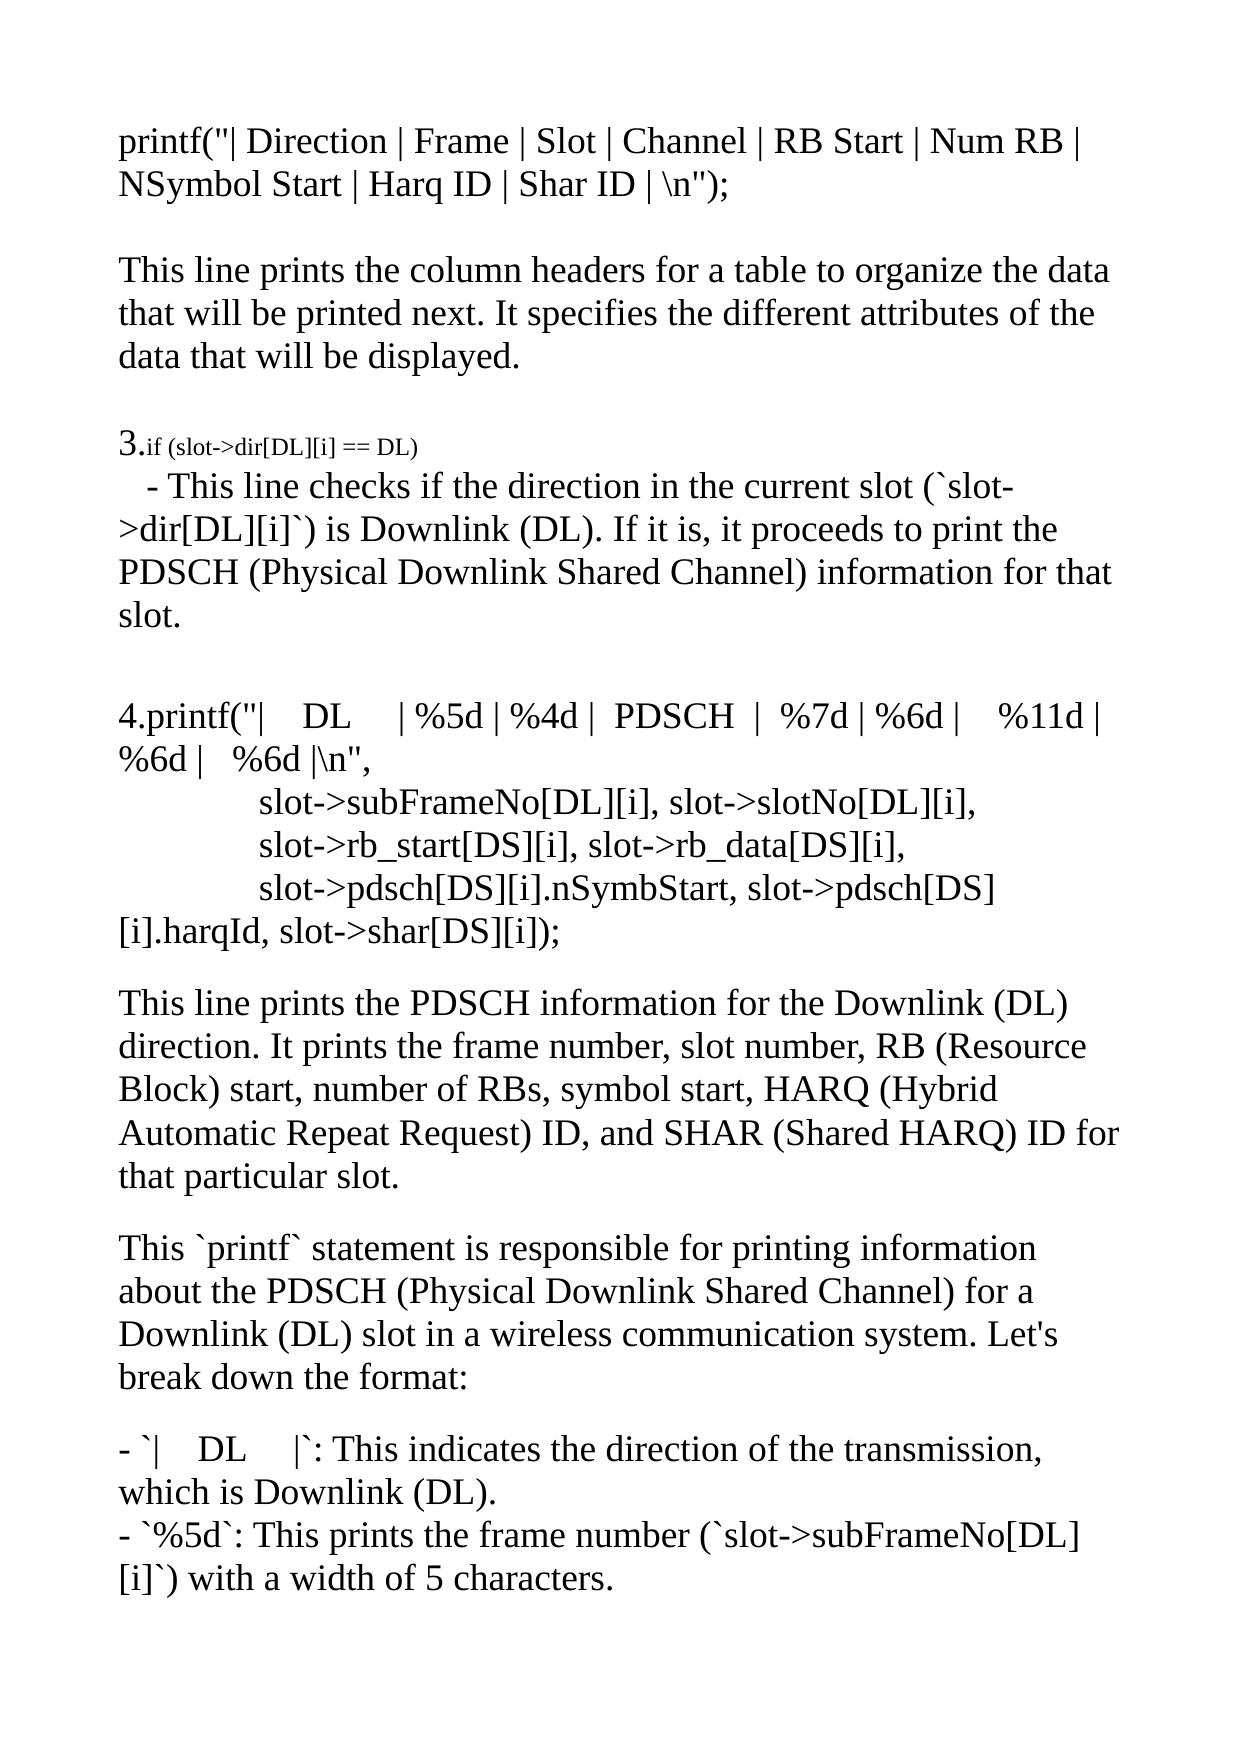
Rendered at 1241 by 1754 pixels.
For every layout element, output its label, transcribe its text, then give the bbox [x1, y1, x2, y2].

text printf("| Direction | Frame | Slot | Channel | RB Start | Num RB | NSymbol Start | Harq ID | Shar ID | \n"); [118, 118, 1122, 204]
text slot->pdsch[DS][i].nSymbStart, slot->pdsch[DS][i].harqId, slot->shar[DS][i]); [118, 866, 1122, 952]
text This line prints the column headers for a table to organize the data that will be printed next. It specifies the different attributes of the data that will be displayed. [118, 247, 1122, 377]
text 4.printf("| DL | %5d | %4d | PDSCH | %7d | %6d | %11d | %6d | %6d |\n", [118, 693, 1122, 779]
text This line prints the PDSCH information for the Downlink (DL) direction. It prints the frame number, slot number, RB (Resource Block) start, number of RBs, symbol start, HARQ (Hybrid Automatic Repeat Request) ID, and SHAR (Shared HARQ) ID for that particular slot. [118, 981, 1122, 1196]
text - `%5d`: This prints the frame number (`slot->subFrameNo[DL][i]`) with a width of 5 characters. [118, 1512, 1122, 1599]
text This `printf` statement is responsible for printing information about the PDSCH (Physical Downlink Shared Channel) for a Downlink (DL) slot in a wireless communication system. Let's break down the format: [118, 1225, 1122, 1397]
text slot->subFrameNo[DL][i], slot->slotNo[DL][i], [118, 779, 1122, 822]
text - This line checks if the direction in the current slot (`slot->dir[DL][i]`) is Downlink (DL). If it is, it proceeds to print the PDSCH (Physical Downlink Shared Channel) information for that slot. [118, 463, 1122, 636]
text slot->rb_start[DS][i], slot->rb_data[DS][i], [118, 822, 1122, 866]
text - `| DL |`: This indicates the direction of the transmission, which is Downlink (DL). [118, 1426, 1122, 1512]
text 3.if (slot->dir[DL][i] == DL) [118, 420, 1122, 463]
